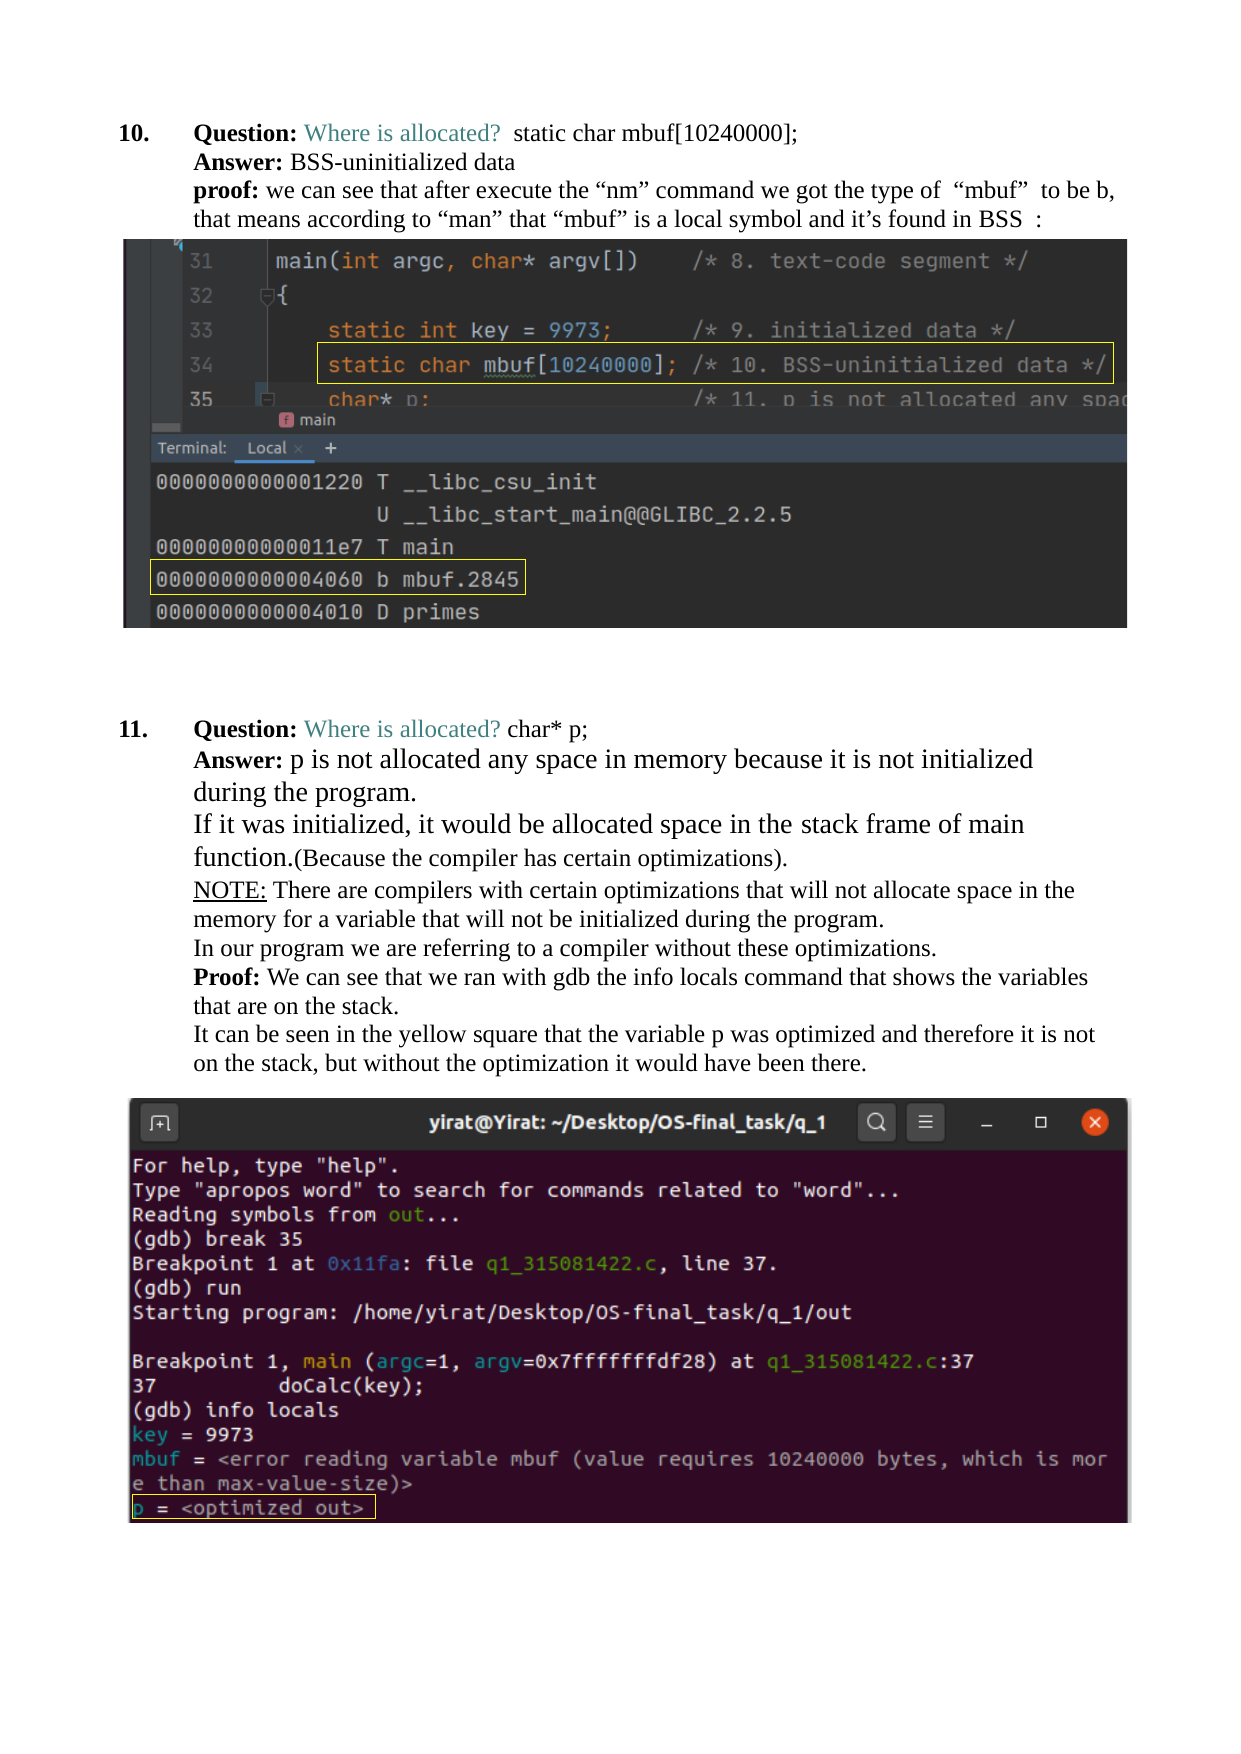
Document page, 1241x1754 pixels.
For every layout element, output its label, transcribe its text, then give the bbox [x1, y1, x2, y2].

text Answer: BSS-uninitialized data [118, 147, 1122, 176]
text 11. Question: Where is allocated? char* p; [118, 714, 1122, 742]
picture [123, 239, 1128, 628]
text In our program we are referring to a compiler without these optimizations. [118, 933, 1122, 962]
text If it was initialized, it would be allocated space in the stack frame of main function.(Because the compiler has certain optimizations). [118, 807, 1122, 872]
text proof: we can see that after execute the “nm” command we got the type of “mbuf” to be b, that means according to “man” that “mbuf” is a local symbol and it’s found in BSS : [118, 176, 1122, 233]
text Proof: We can see that we ran with gdb the info locals command that shows the variables that are on the stack. [118, 962, 1122, 1019]
text 10. Question: Where is allocated? static char mbuf[10240000]; [118, 118, 1122, 147]
text It can be seen in the yellow square that the variable p was optimized and therefore it is not on the stack, but without the optimization it would have been there. [118, 1019, 1122, 1077]
text NOTE: There are compilers with certain optimizations that will not allocate space in the memory for a variable that will not be initialized during the program. [118, 872, 1122, 933]
picture [127, 1098, 1132, 1523]
text Answer: p is not allocated any space in memory because it is not initialized during the program. [118, 742, 1122, 807]
